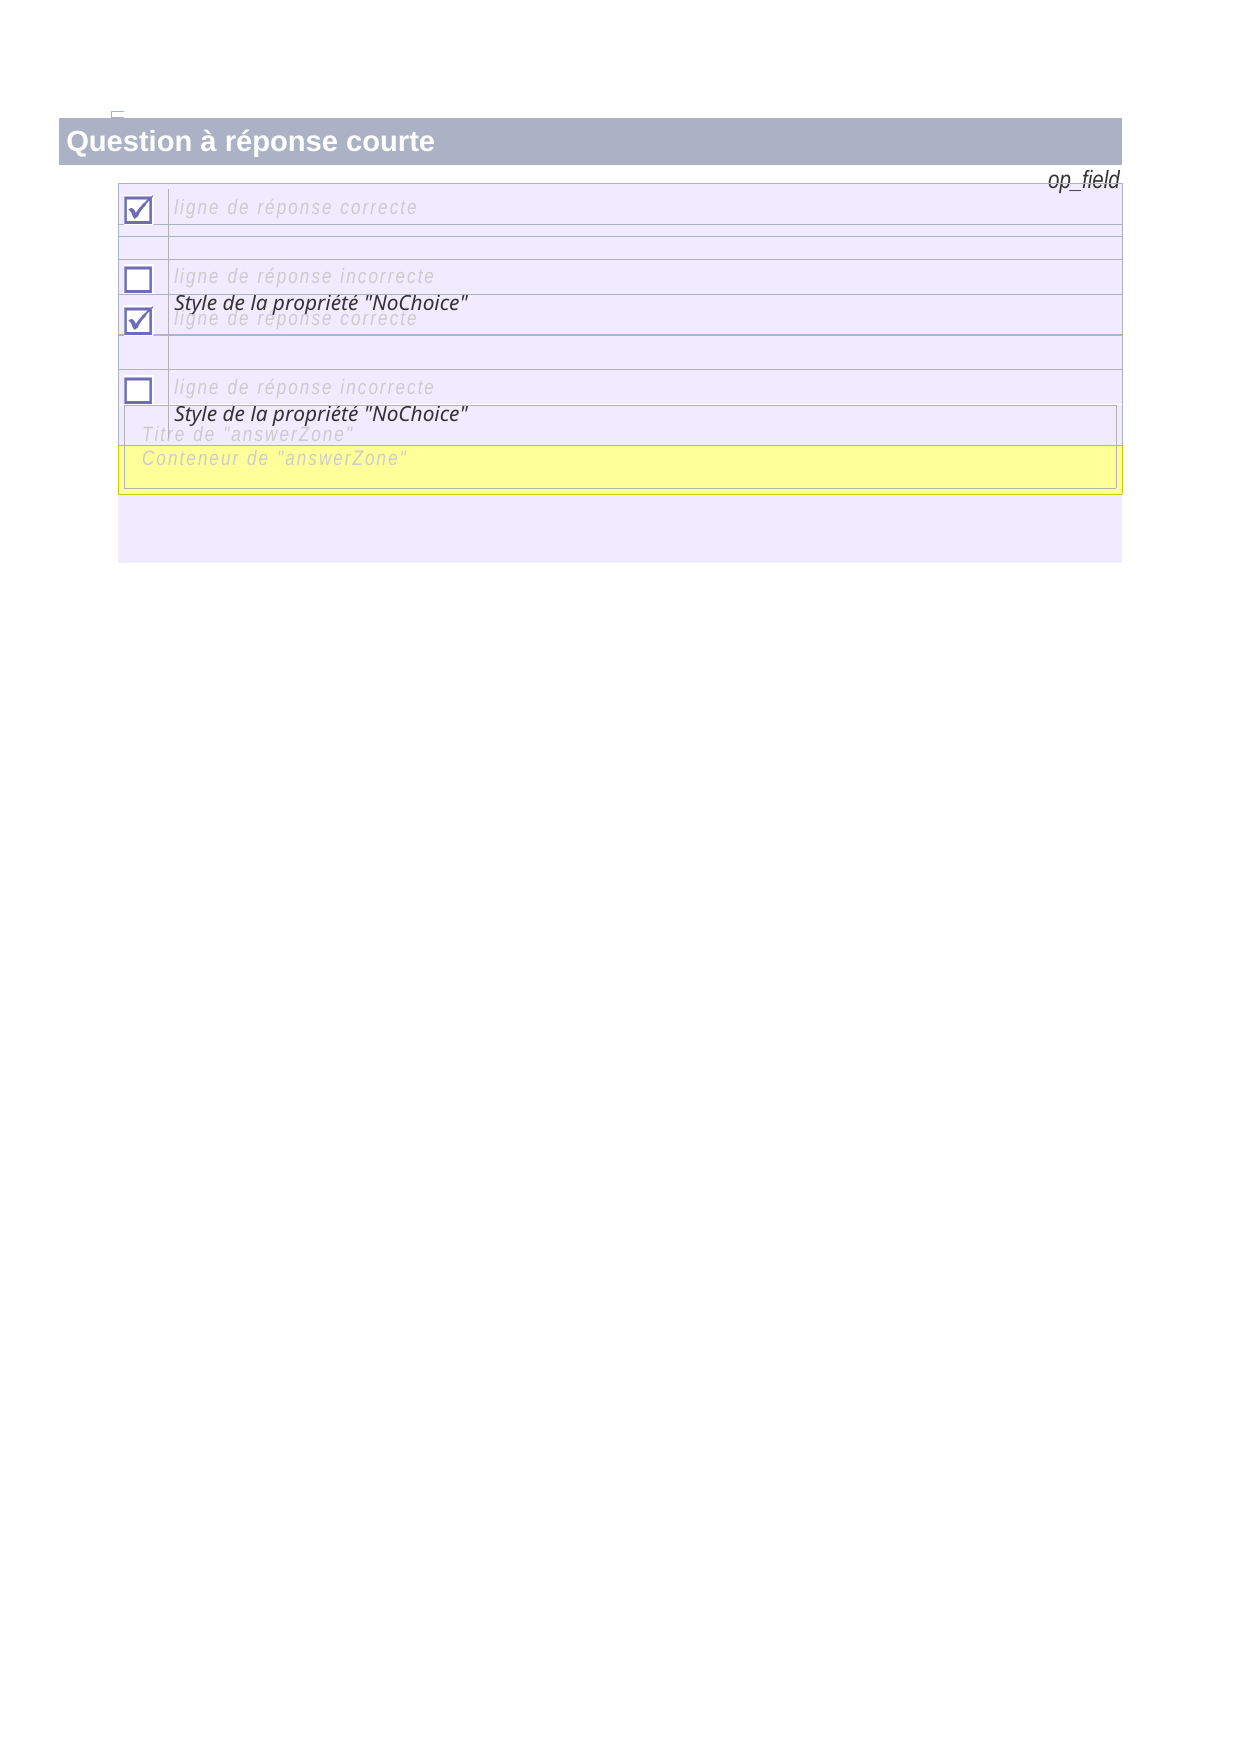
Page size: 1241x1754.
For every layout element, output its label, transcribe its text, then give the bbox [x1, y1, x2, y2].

table_cell [119, 260, 168, 294]
picture [123, 305, 154, 336]
table_header [255, 295, 366, 300]
table_header [119, 336, 168, 369]
table_header [206, 295, 232, 300]
table_header [119, 295, 168, 300]
table_header [119, 189, 168, 224]
subtitle op_field [118, 165, 1122, 183]
picture [123, 375, 154, 405]
table_header [403, 295, 414, 300]
table_cell ligne de réponse incorrecte Style de la propriété "NoChoice" [169, 370, 1122, 439]
table_header [386, 295, 405, 300]
table_header [169, 237, 1122, 259]
picture [123, 195, 154, 225]
table_header [169, 295, 178, 300]
picture [123, 264, 154, 294]
table_header ligne de réponse correcte [169, 189, 1122, 224]
table_header [119, 184, 1060, 189]
table_header [466, 295, 1122, 300]
table_header [119, 225, 168, 236]
table_header [1061, 184, 1122, 189]
table_header [233, 295, 254, 300]
table_cell ligne de réponse incorrecte Style de la propriété "NoChoice" [169, 260, 1122, 294]
table_header [125, 439, 1116, 445]
title Question à réponse courte [60, 119, 1122, 164]
table_header [169, 336, 1122, 369]
table_cell [119, 370, 168, 404]
table_cell [119, 405, 124, 439]
table_header [415, 295, 462, 300]
table_header [169, 225, 1122, 236]
table_header [119, 237, 168, 259]
table_cell [125, 406, 168, 439]
table_header [119, 446, 1122, 494]
table_header Titre de "answerZone" Conteneur de "answerZone" [125, 446, 1116, 488]
table_header ligne de réponse correcte [169, 300, 1122, 334]
table_header [178, 295, 205, 300]
table_header [119, 300, 168, 334]
